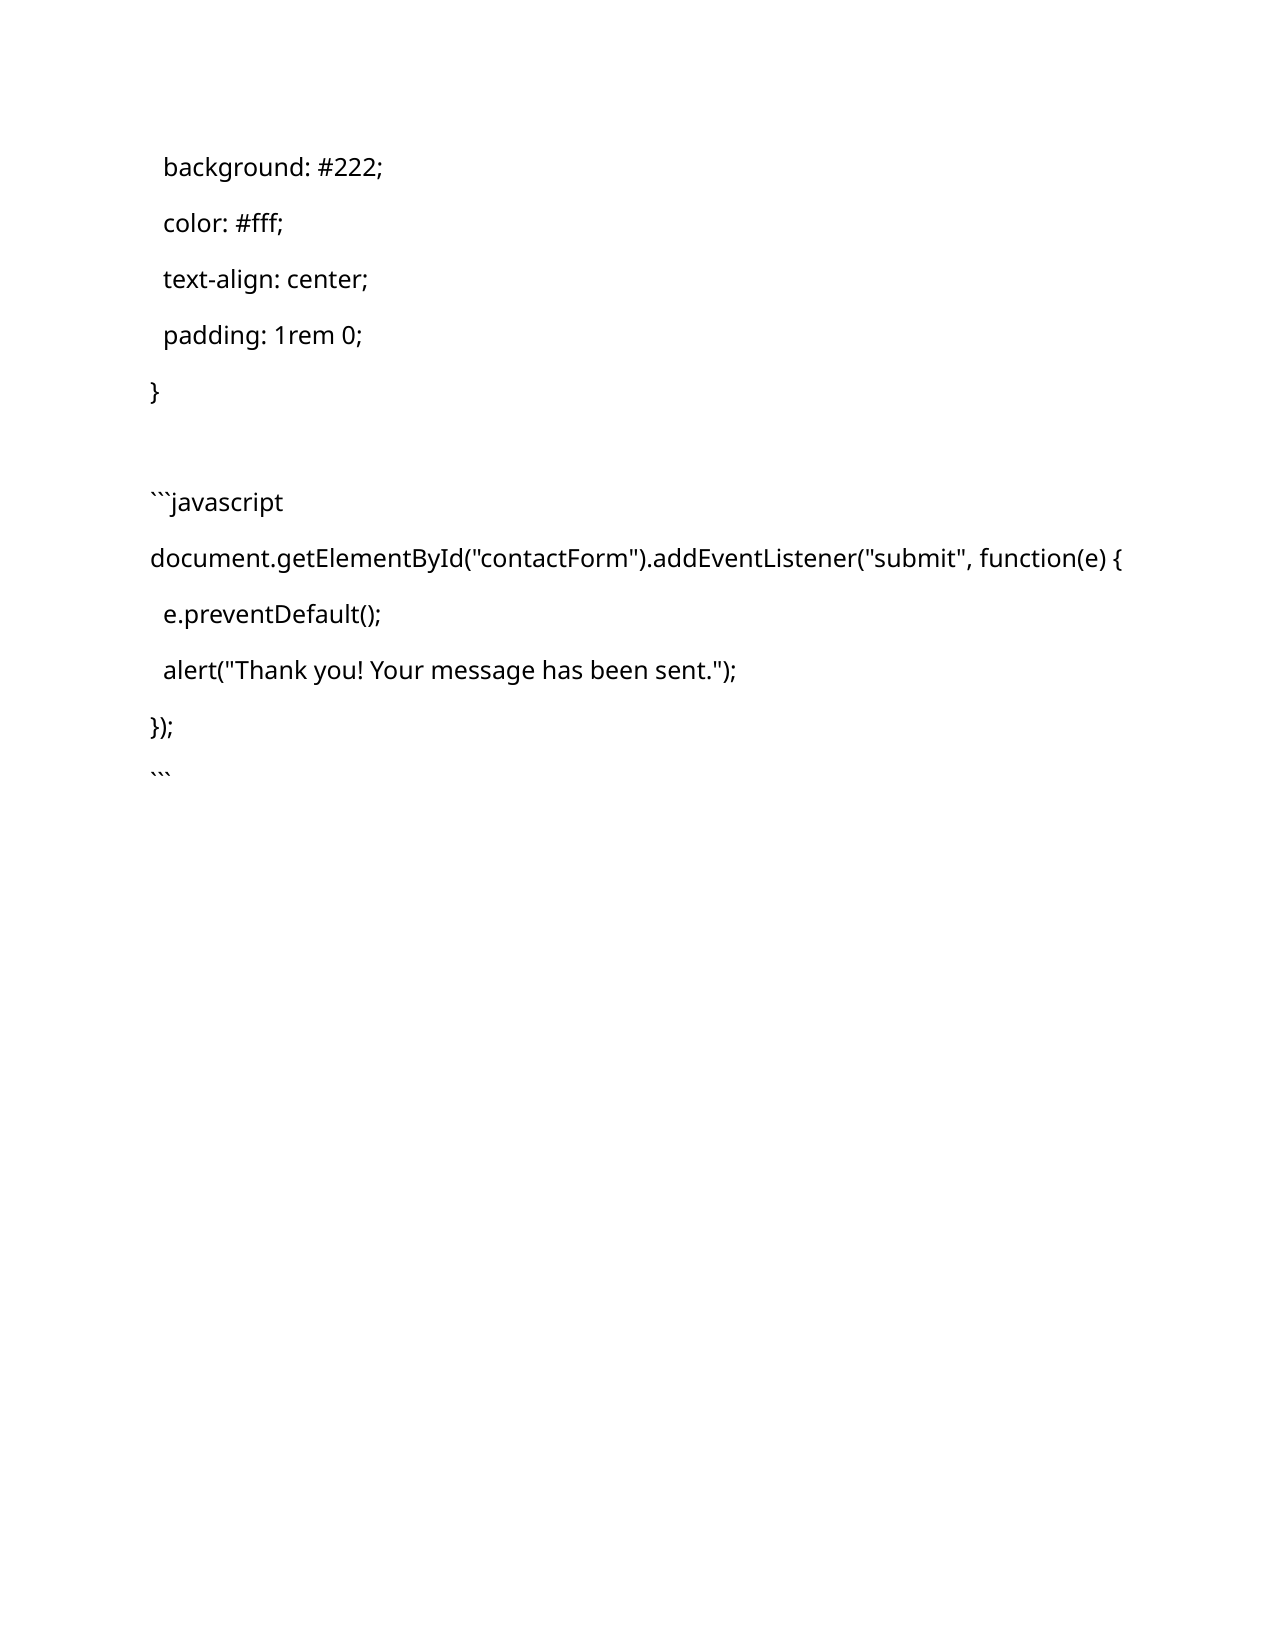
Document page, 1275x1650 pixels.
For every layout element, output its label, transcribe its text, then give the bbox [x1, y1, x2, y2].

text background: #222; [150, 150, 1125, 184]
text padding: 1rem 0; [150, 317, 1125, 352]
text } [150, 373, 1125, 407]
text }); [150, 708, 1125, 742]
text alert("Thank you! Your message has been sent."); [150, 652, 1125, 687]
text document.getElementById("contactForm").addEventListener("submit", function(e) { [150, 541, 1125, 575]
text ```javascript [150, 485, 1125, 519]
text e.preventDefault(); [150, 597, 1125, 631]
text text-align: center; [150, 262, 1125, 296]
text ``` [150, 764, 1125, 798]
text color: #fff; [150, 206, 1125, 240]
